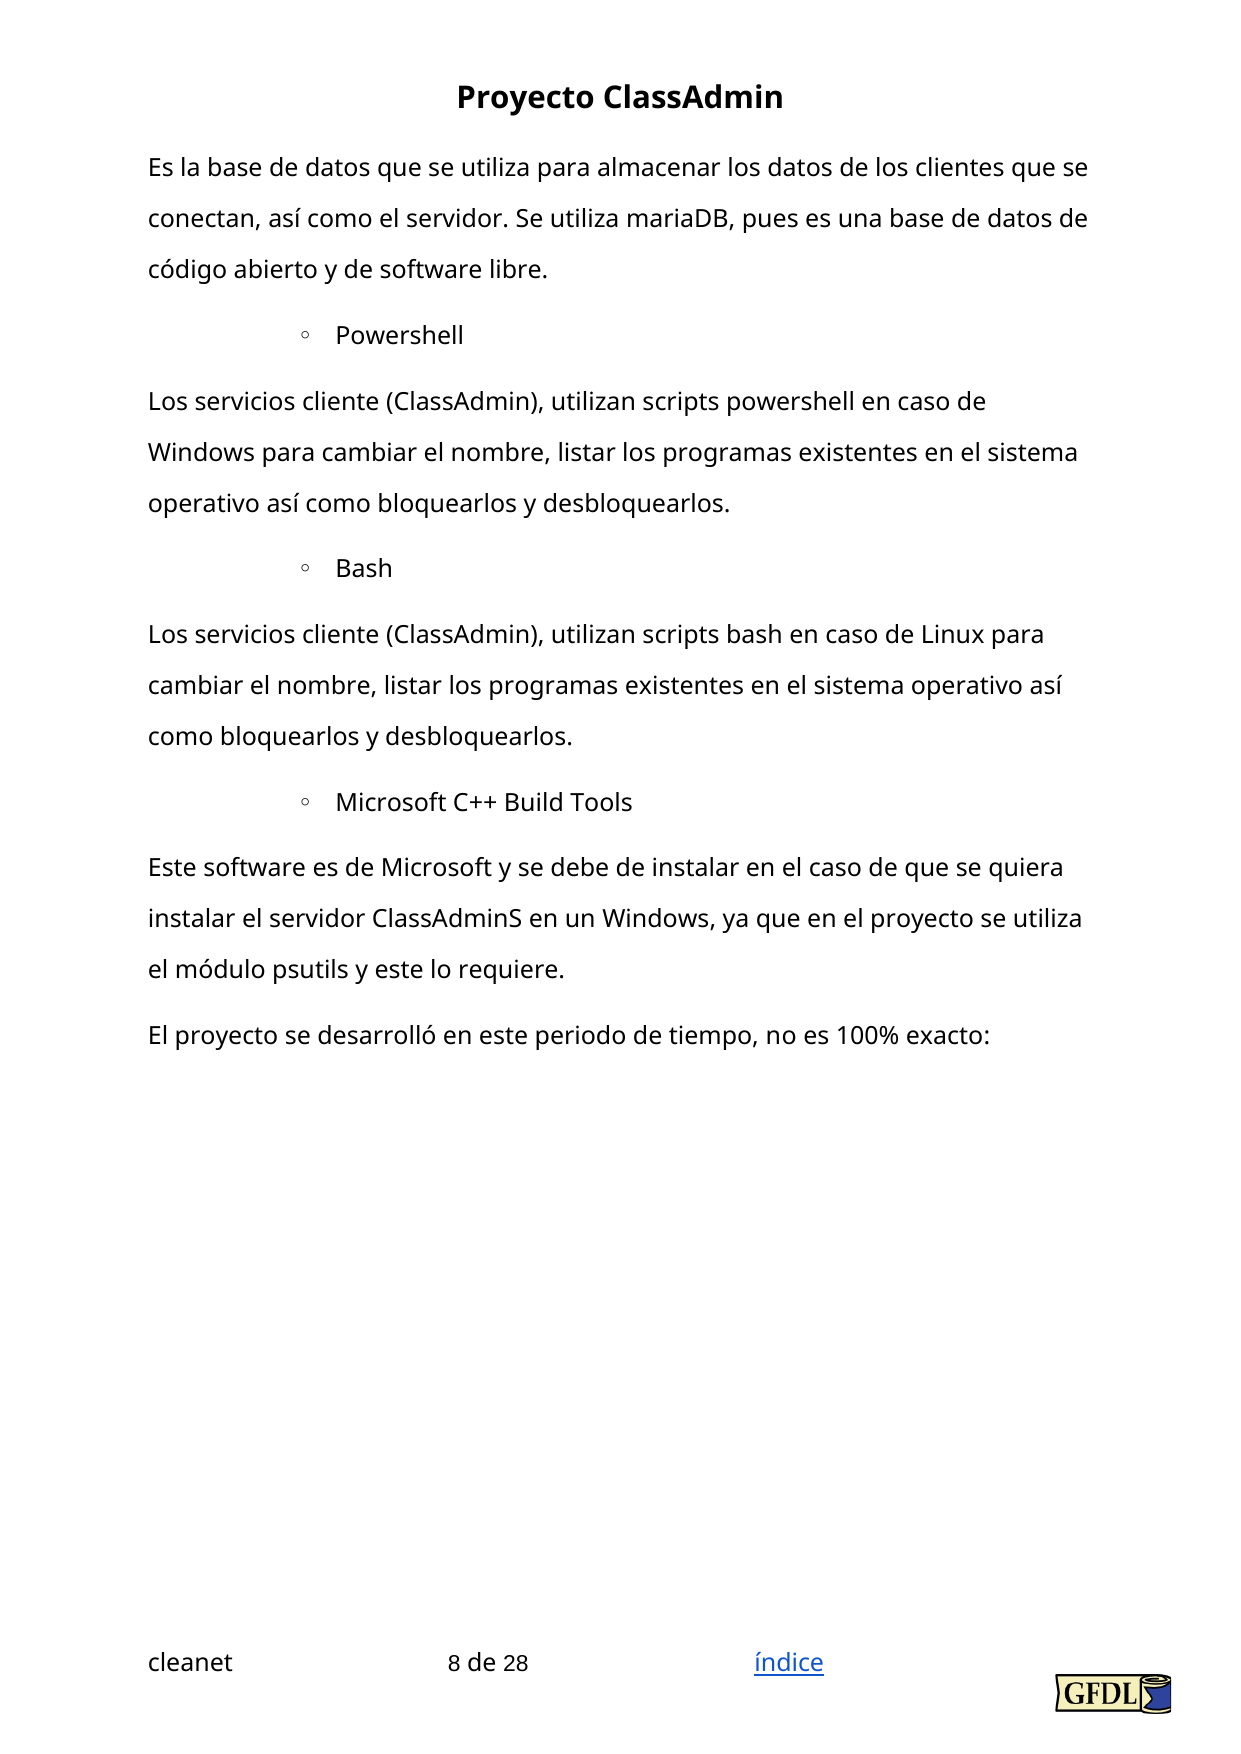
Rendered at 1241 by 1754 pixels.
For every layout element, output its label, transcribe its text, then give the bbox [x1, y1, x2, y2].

list Bash [298, 551, 1093, 585]
list Powershell [298, 318, 1093, 352]
list Microsoft C++ Build Tools [298, 784, 1093, 818]
text Los servicios cliente (ClassAdmin), utilizan scripts bash en caso de Linux para cambiar el nombre, listar los programas existentes en el sistema operativo así como bloquearlos y desbloquearlos. [148, 617, 1093, 753]
text Es la base de datos que se utiliza para almacenar los datos de los clientes que se conectan, así como el servidor. Se utiliza mariaDB, pues es una base de datos de código abierto y de software libre. [148, 150, 1093, 286]
text El proyecto se desarrolló en este periodo de tiempo, no es 100% exacto: [148, 1018, 1093, 1052]
text Los servicios cliente (ClassAdmin), utilizan scripts powershell en caso de Windows para cambiar el nombre, listar los programas existentes en el sistema operativo así como bloquearlos y desbloquearlos. [148, 383, 1093, 519]
text Este software es de Microsoft y se debe de instalar en el caso de que se quiera instalar el servidor ClassAdminS en un Windows, ya que en el proyecto se utiliza el módulo psutils y este lo requiere. [148, 850, 1093, 986]
picture [1055, 1674, 1172, 1714]
